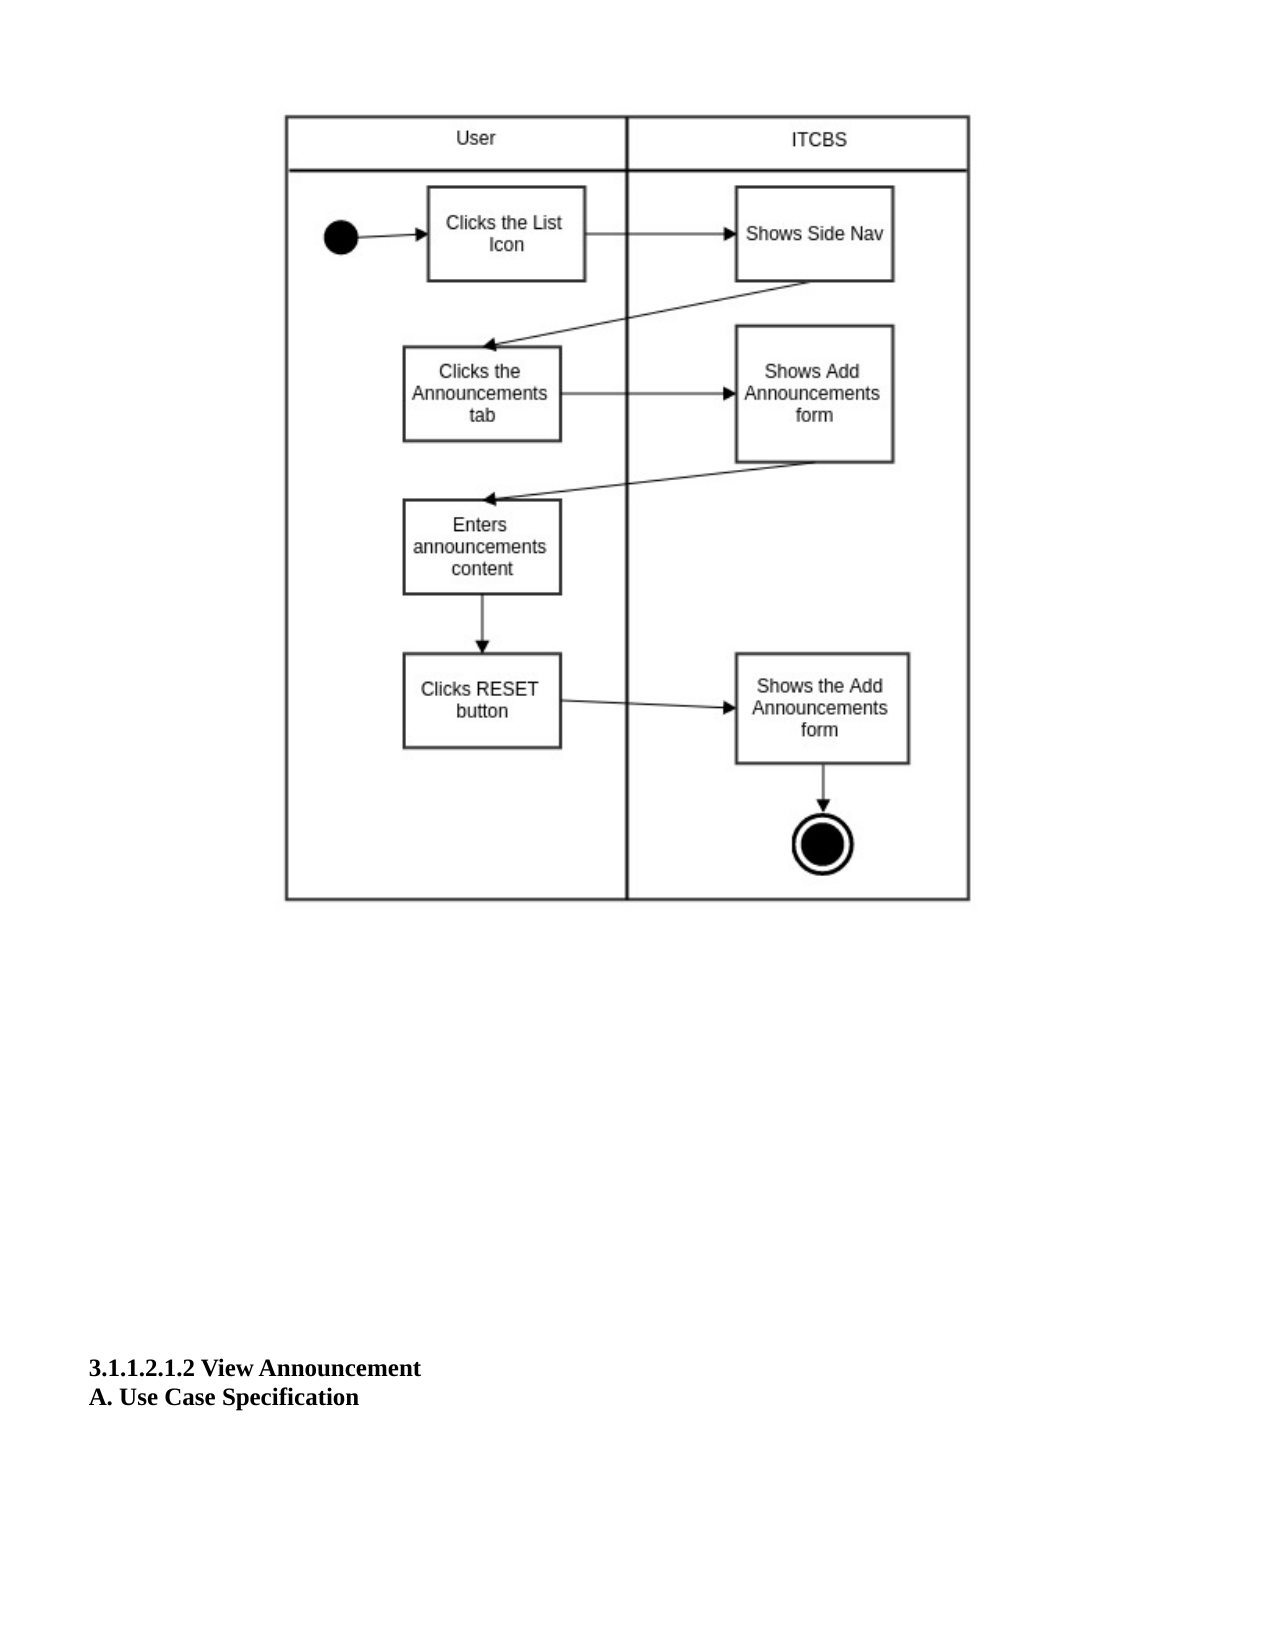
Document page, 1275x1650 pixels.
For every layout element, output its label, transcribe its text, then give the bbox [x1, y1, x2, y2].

text A. Use Case Specification [88, 1382, 1186, 1411]
text 3.1.1.2.1.2 View Announcement [88, 1353, 1186, 1382]
picture [253, 109, 1005, 920]
